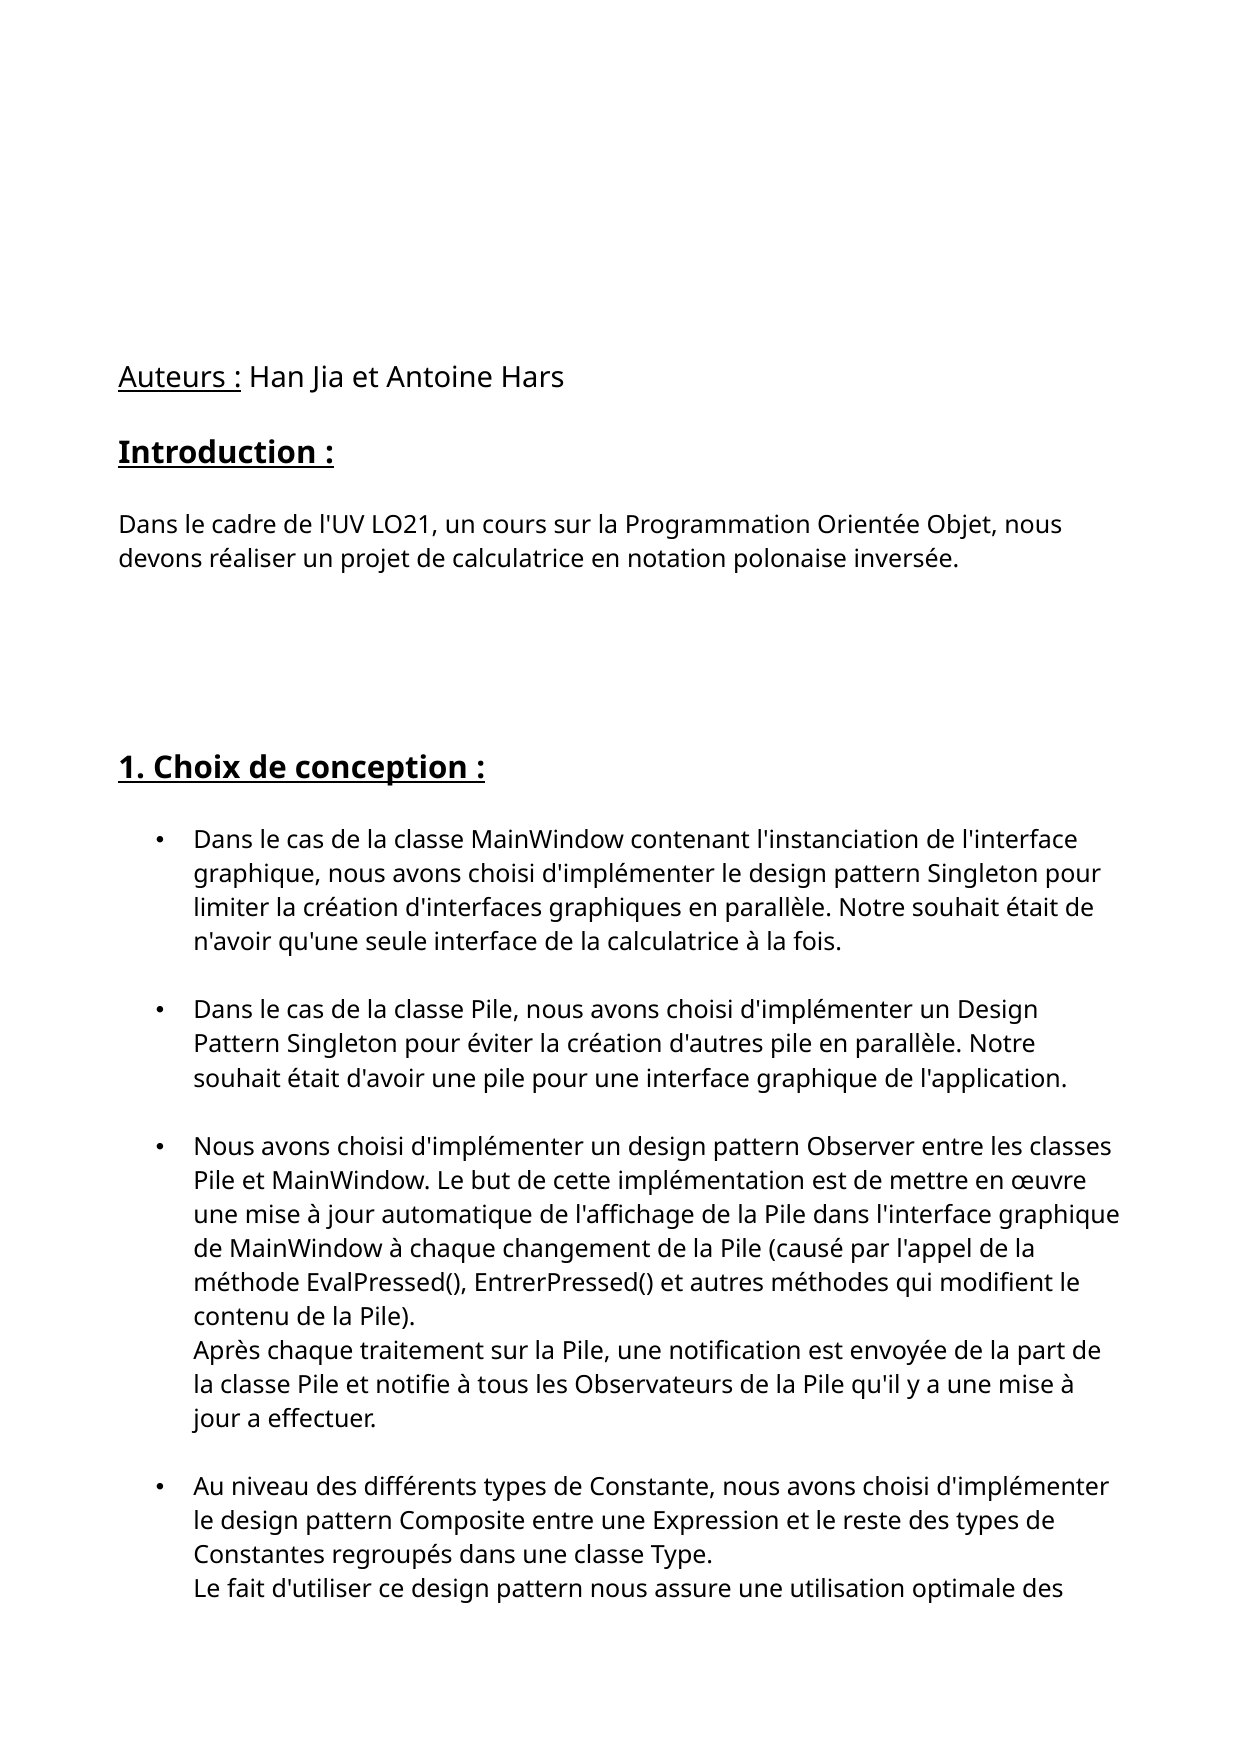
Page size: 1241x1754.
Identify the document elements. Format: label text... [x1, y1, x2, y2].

list Dans le cas de la classe Pile, nous avons choisi d'implémenter un Design Pattern Singleton pour éviter la création d'autres pile en parallèle. Notre souhait était d'avoir une pile pour une interface graphique de l'application. [156, 992, 1122, 1094]
text Dans le cadre de l'UV LO21, un cours sur la Programmation Orientée Objet, nous devons réaliser un projet de calculatrice en notation polonaise inversée. [118, 507, 1122, 575]
list Le fait d'utiliser ce design pattern nous assure une utilisation optimale des [156, 1571, 1122, 1605]
text 1. Choix de conception : [118, 745, 1122, 788]
list Nous avons choisi d'implémenter un design pattern Observer entre les classes Pile et MainWindow. Le but de cette implémentation est de mettre en œuvre une mise à jour automatique de l'affichage de la Pile dans l'interface graphique de MainWindow à chaque changement de la Pile (causé par l'appel de la méthode EvalPressed(), EntrerPressed() et autres méthodes qui modifient le contenu de la Pile). [156, 1128, 1122, 1333]
text Auteurs : Han Jia et Antoine Hars [118, 356, 1122, 396]
list Dans le cas de la classe MainWindow contenant l'instanciation de l'interface graphique, nous avons choisi d'implémenter le design pattern Singleton pour limiter la création d'interfaces graphiques en parallèle. Notre souhait était de n'avoir qu'une seule interface de la calculatrice à la fois. [156, 822, 1122, 958]
list Au niveau des différents types de Constante, nous avons choisi d'implémenter le design pattern Composite entre une Expression et le reste des types de Constantes regroupés dans une classe Type. [156, 1469, 1122, 1571]
text Introduction : [118, 430, 1122, 473]
list Après chaque traitement sur la Pile, une notification est envoyée de la part de la classe Pile et notifie à tous les Observateurs de la Pile qu'il y a une mise à jour a effectuer. [156, 1333, 1122, 1435]
